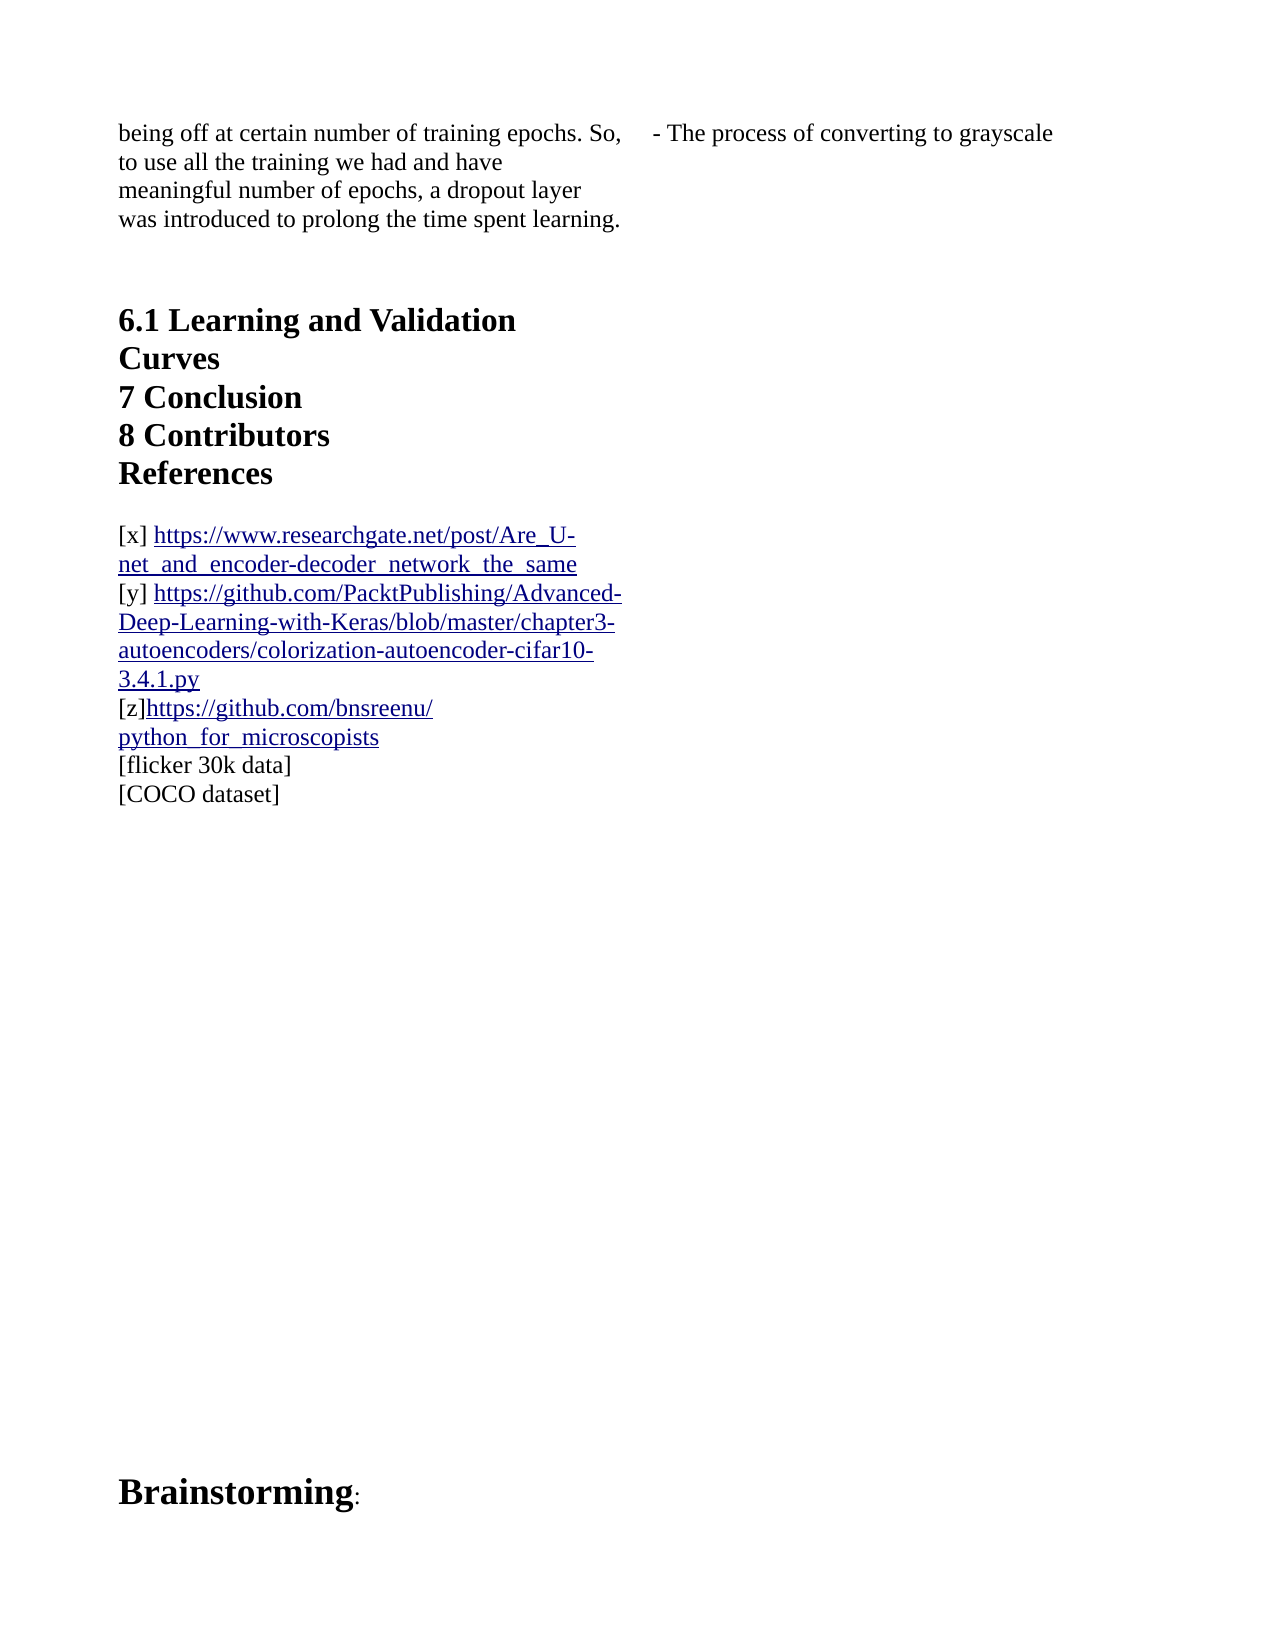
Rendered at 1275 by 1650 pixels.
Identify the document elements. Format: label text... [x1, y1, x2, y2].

text [flicker 30k data] [118, 751, 622, 779]
text being off at certain number of training epochs. So, to use all the training we had and have meaningful number of epochs, a dropout layer was introduced to prolong the time spent learning. [118, 118, 622, 233]
text [x] https://www.researchgate.net/post/Are_U-net_and_encoder-decoder_network_the_same [y] https://github.com/PacktPublishing/Advanced-Deep-Learning-with-Keras/blob/master/chapter3-autoencoders/colorization-autoencoder-cifar10-3.4.1.py [118, 521, 622, 693]
text [COCO dataset] [118, 779, 622, 808]
text References [118, 453, 622, 492]
text 6.1 Learning and Validation Curves [118, 300, 622, 377]
text 8 Contributors [118, 415, 622, 453]
text Brainstorming: [118, 1469, 622, 1512]
text - The process of converting to grayscale [652, 118, 1157, 147]
text [z]https://github.com/bnsreenu/python_for_microscopists [118, 693, 622, 751]
text 7 Conclusion [118, 377, 622, 415]
